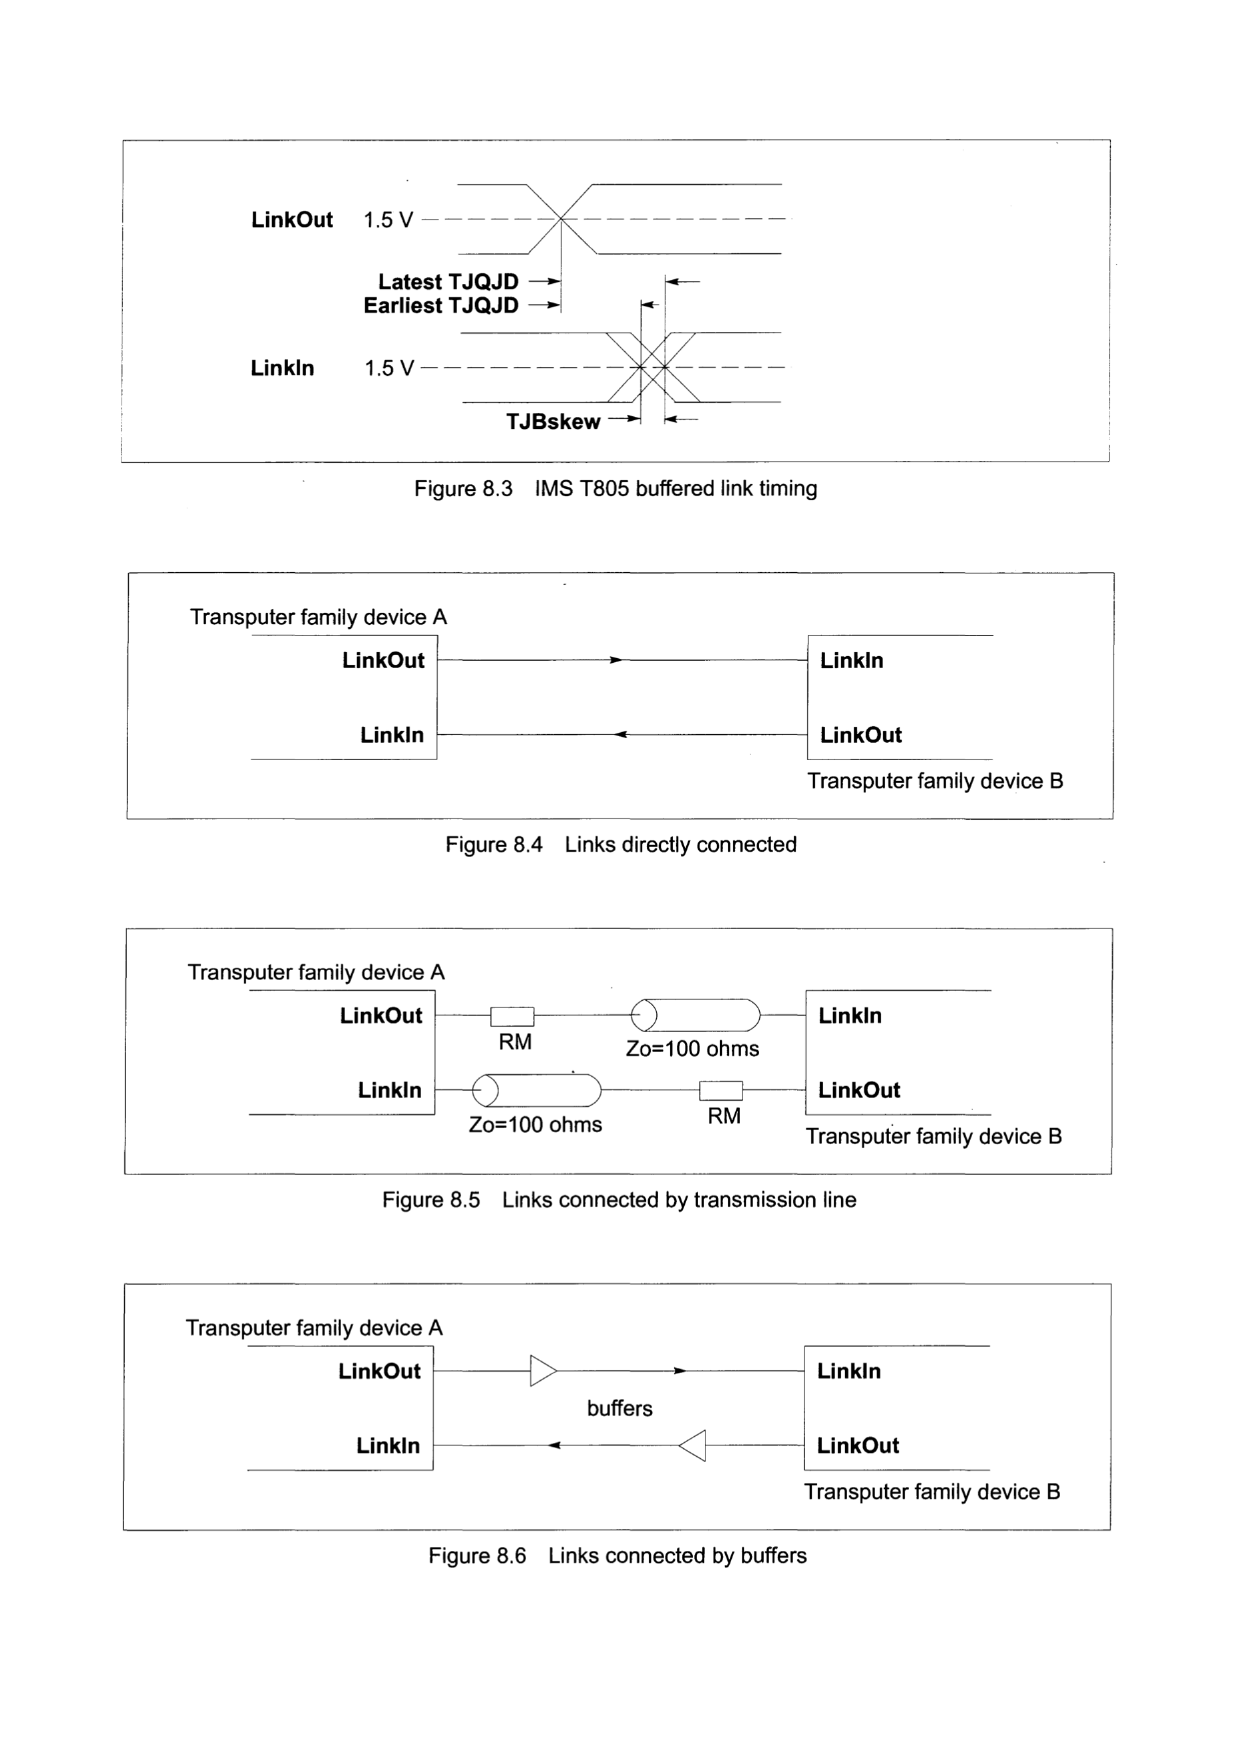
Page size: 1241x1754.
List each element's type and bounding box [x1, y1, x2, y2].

picture [118, 566, 1123, 1575]
picture [118, 118, 1123, 509]
